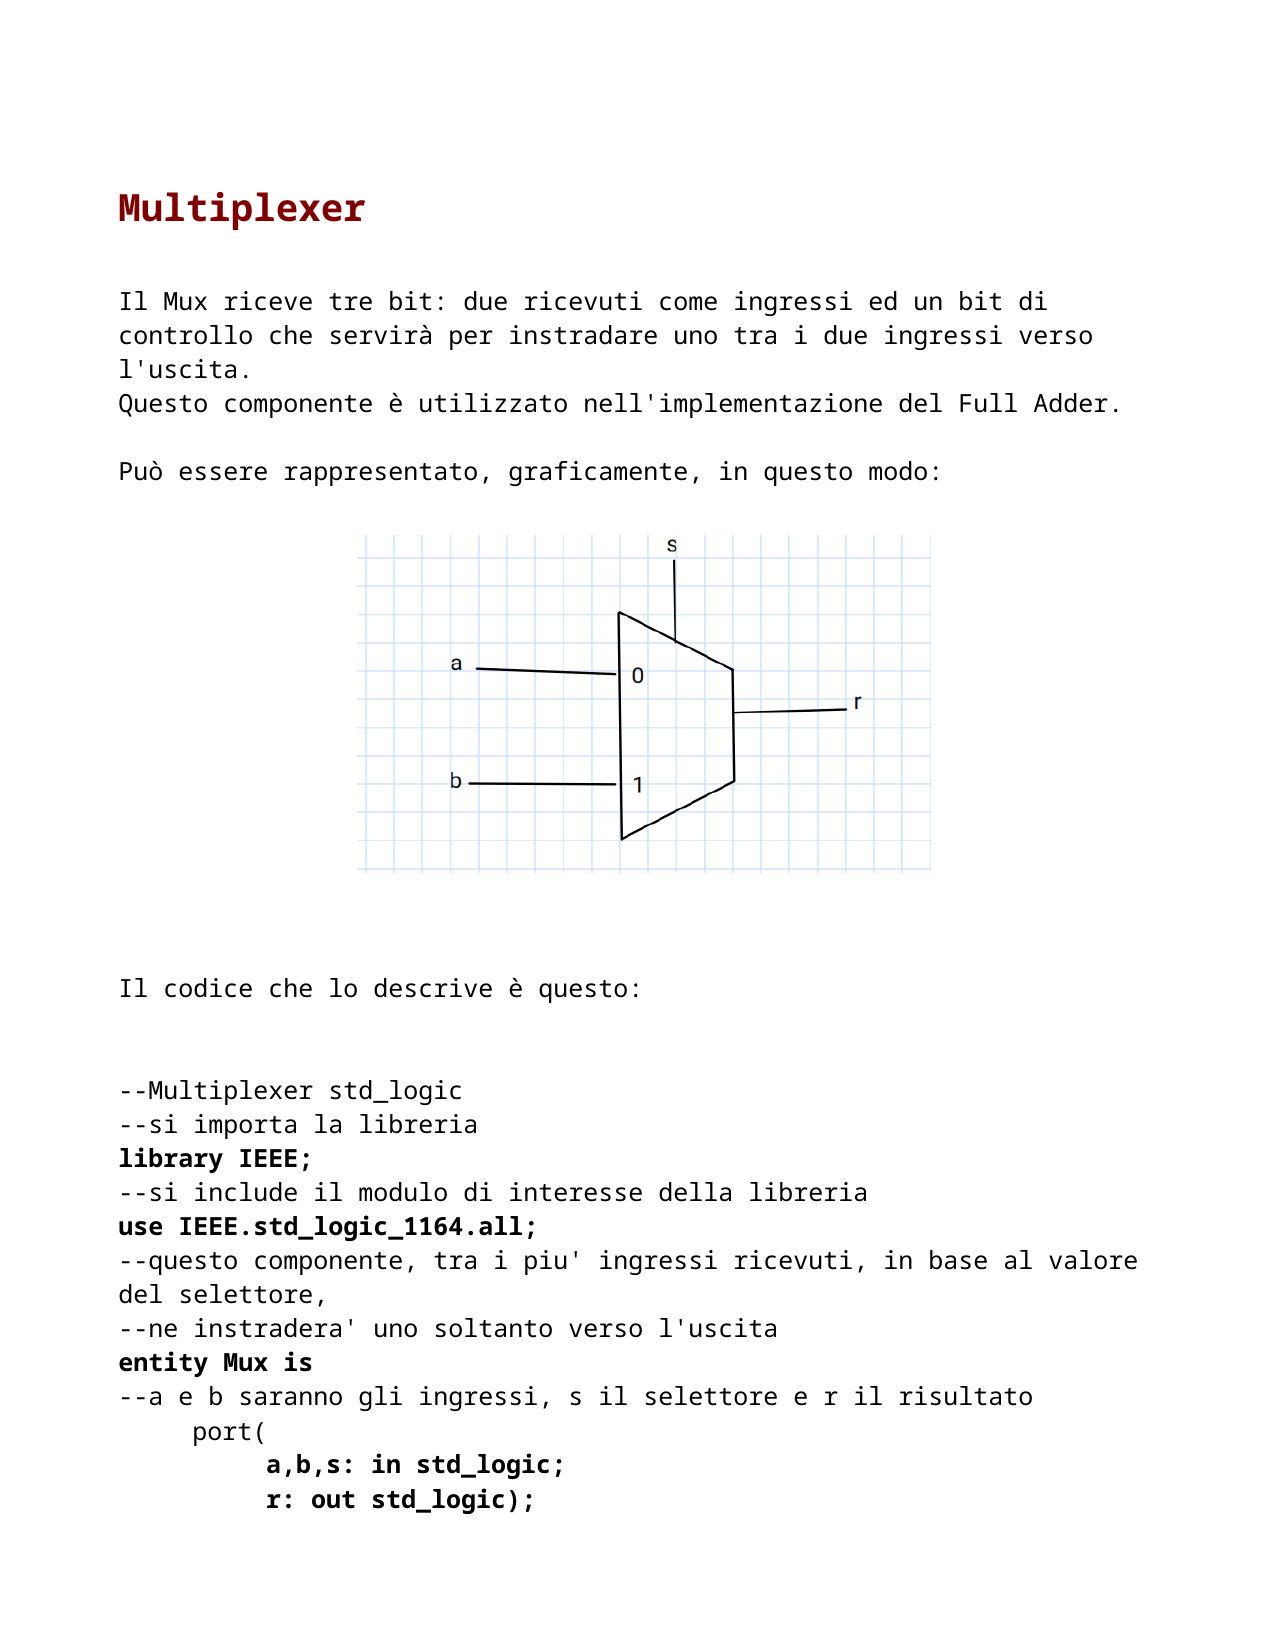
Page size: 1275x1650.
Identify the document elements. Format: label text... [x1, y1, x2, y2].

text --si importa la libreria [118, 1107, 1157, 1141]
text Può essere rappresentato, graficamente, in questo modo: [118, 454, 1157, 488]
text Questo componente è utilizzato nell'implementazione del Full Adder. [118, 386, 1157, 420]
text a,b,s: in std_logic; [118, 1447, 1157, 1481]
text --questo componente, tra i piu' ingressi ricevuti, in base al valore del selettore, [118, 1243, 1157, 1311]
text r: out std_logic); [118, 1481, 1157, 1515]
text --a e b saranno gli ingressi, s il selettore e r il risultato [118, 1379, 1157, 1413]
text port( [118, 1413, 1157, 1447]
text --si include il modulo di interesse della libreria [118, 1175, 1157, 1209]
text --Multiplexer std_logic [118, 1072, 1157, 1107]
text entity Mux is [118, 1345, 1157, 1379]
text library IEEE; [118, 1141, 1157, 1175]
picture [357, 535, 931, 873]
text Il Mux riceve tre bit: due ricevuti come ingressi ed un bit di controllo che servirà per instradare uno tra i due ingressi verso l'uscita. [118, 284, 1157, 386]
text use IEEE.std_logic_1164.all; [118, 1209, 1157, 1243]
text Il codice che lo descrive è questo: [118, 970, 1157, 1004]
text Multiplexer [118, 182, 1157, 233]
text --ne instradera' uno soltanto verso l'uscita [118, 1311, 1157, 1345]
